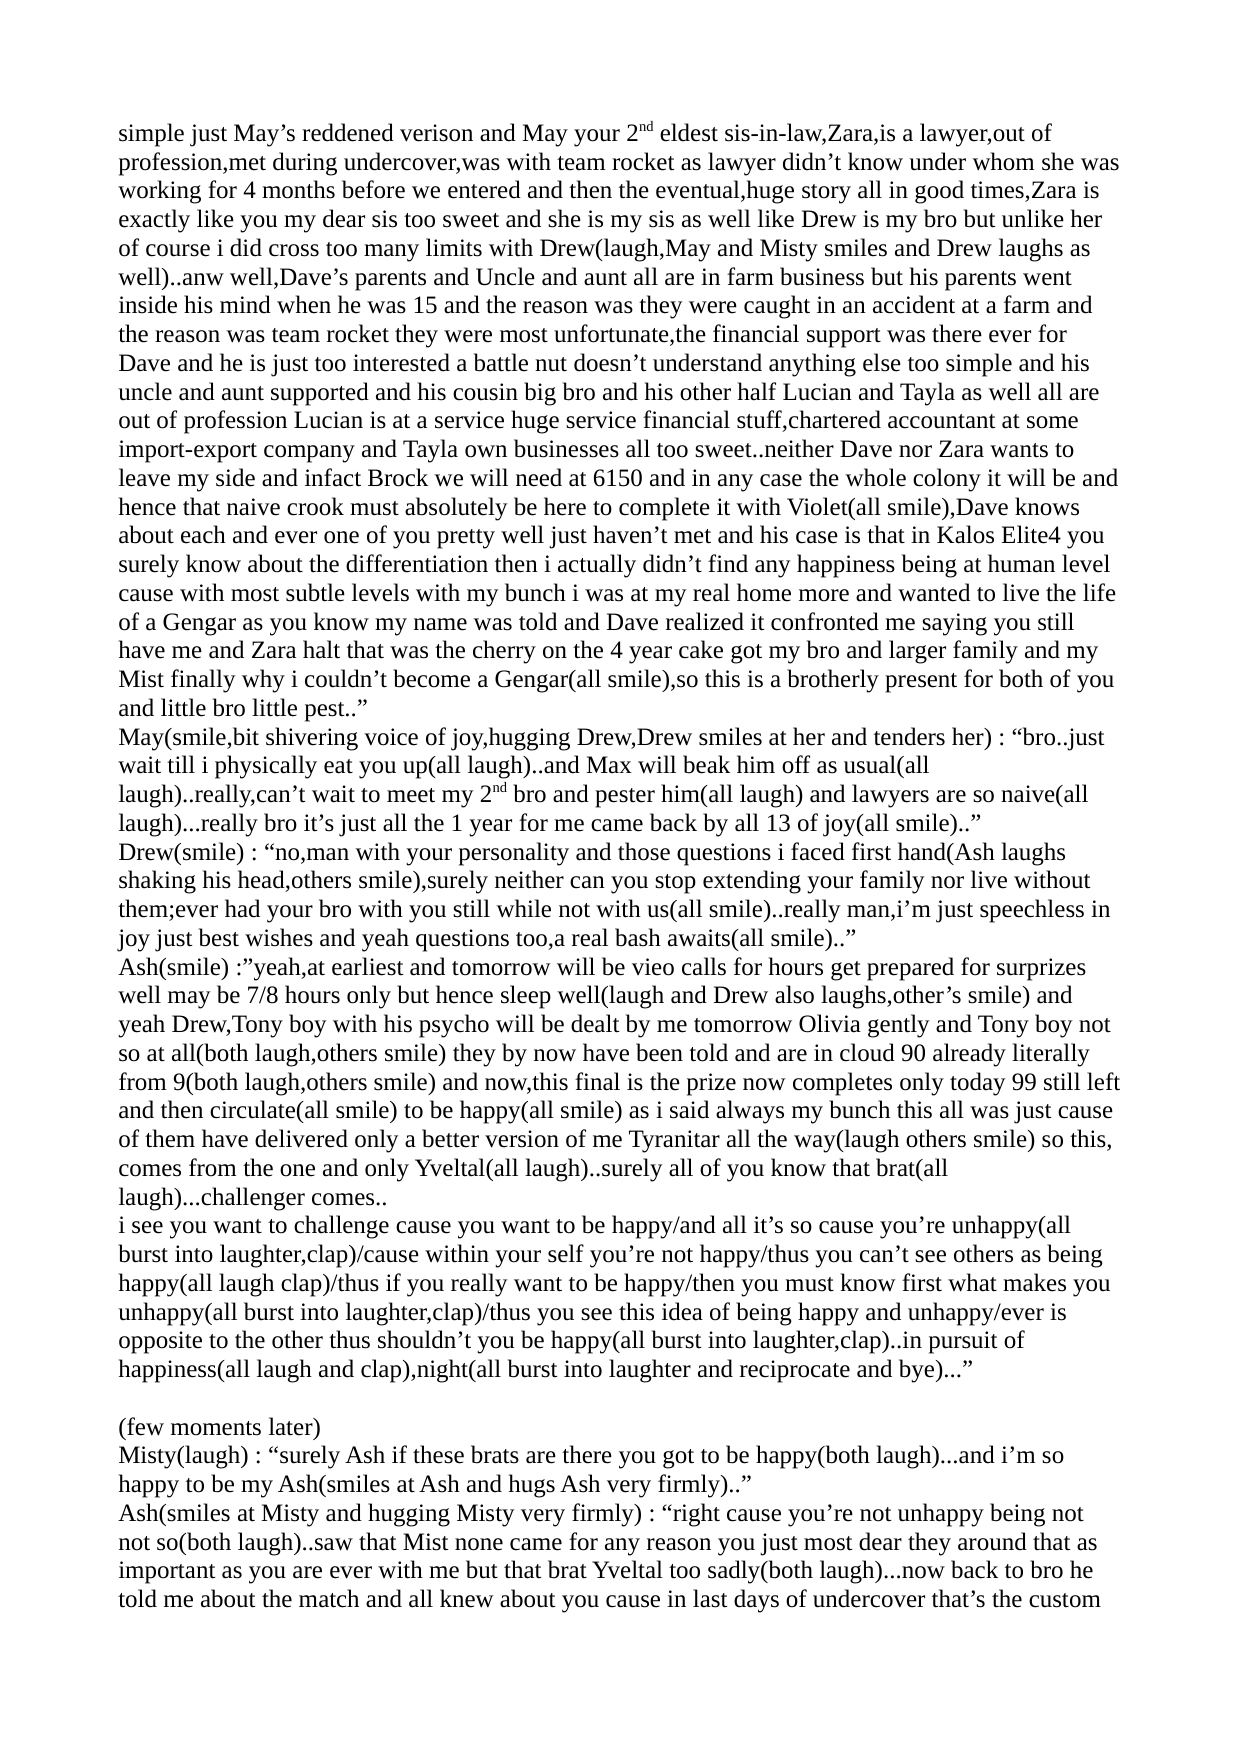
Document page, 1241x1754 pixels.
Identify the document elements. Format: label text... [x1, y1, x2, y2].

text Ash(smile) :”yeah,at earliest and tomorrow will be vieo calls for hours get prepared for surprizes well may be 7/8 hours only but hence sleep well(laugh and Drew also laughs,other’s smile) and yeah Drew,Tony boy with his psycho will be dealt by me tomorrow Olivia gently and Tony boy not so at all(both laugh,others smile) they by now have been told and are in cloud 90 already literally from 9(both laugh,others smile) and now,this final is the prize now completes only today 99 still left and then circulate(all smile) to be happy(all smile) as i said always my bunch this all was just cause of them have delivered only a better version of me Tyranitar all the way(laugh others smile) so this, [118, 952, 1122, 1153]
text simple just May’s reddened verison and May your 2nd eldest sis-in-law,Zara,is a lawyer,out of profession,met during undercover,was with team rocket as lawyer didn’t know under whom she was working for 4 months before we entered and then the eventual,huge story all in good times,Zara is exactly like you my dear sis too sweet and she is my sis as well like Drew is my bro but unlike her of course i did cross too many limits with Drew(laugh,May and Misty smiles and Drew laughs as well)..anw well,Dave’s parents and Uncle and aunt all are in farm business but his parents went inside his mind when he was 15 and the reason was they were caught in an accident at a farm and the reason was team rocket they were most unfortunate,the financial support was there ever for Dave and he is just too interested a battle nut doesn’t understand anything else too simple and his uncle and aunt supported and his cousin big bro and his other half Lucian and Tayla as well all are out of profession Lucian is at a service huge service financial stuff,chartered accountant at some import-export company and Tayla own businesses all too sweet..neither Dave nor Zara wants to leave my side and infact Brock we will need at 6150 and in any case the whole colony it will be and hence that naive crook must absolutely be here to complete it with Violet(all smile),Dave knows about each and ever one of you pretty well just haven’t met and his case is that in Kalos Elite4 you surely know about the differentiation then i actually didn’t find any happiness being at human level cause with most subtle levels with my bunch i was at my real home more and wanted to live the life of a Gengar as you know my name was told and Dave realized it confronted me saying you still have me and Zara halt that was the cherry on the 4 year cake got my bro and larger family and my Mist finally why i couldn’t become a Gengar(all smile),so this is a brotherly present for both of you and little bro little pest..” [118, 118, 1122, 722]
text May(smile,bit shivering voice of joy,hugging Drew,Drew smiles at her and tenders her) : “bro..just wait till i physically eat you up(all laugh)..and Max will beak him off as usual(all laugh)..really,can’t wait to meet my 2nd bro and pester him(all laugh) and lawyers are so naive(all laugh)...really bro it’s just all the 1 year for me came back by all 13 of joy(all smile)..” [118, 722, 1122, 837]
text comes from the one and only Yveltal(all laugh)..surely all of you know that brat(all laugh)...challenger comes.. [118, 1153, 1122, 1211]
text i see you want to challenge cause you want to be happy/and all it’s so cause you’re unhappy(all burst into laughter,clap)/cause within your self you’re not happy/thus you can’t see others as being happy(all laugh clap)/thus if you really want to be happy/then you must know first what makes you unhappy(all burst into laughter,clap)/thus you see this idea of being happy and unhappy/ever is opposite to the other thus shouldn’t you be happy(all burst into laughter,clap)..in pursuit of happiness(all laugh and clap),night(all burst into laughter and reciprocate and bye)...” [118, 1211, 1122, 1383]
text Ash(smiles at Misty and hugging Misty very firmly) : “right cause you’re not unhappy being not not so(both laugh)..saw that Mist none came for any reason you just most dear they around that as important as you are ever with me but that brat Yveltal too sadly(both laugh)...now back to bro he told me about the match and all knew about you cause in last days of undercover that’s the custom [118, 1498, 1122, 1613]
text Drew(smile) : “no,man with your personality and those questions i faced first hand(Ash laughs shaking his head,others smile),surely neither can you stop extending your family nor live without them;ever had your bro with you still while not with us(all smile)..really man,i’m just speechless in joy just best wishes and yeah questions too,a real bash awaits(all smile)..” [118, 837, 1122, 952]
text Misty(laugh) : “surely Ash if these brats are there you got to be happy(both laugh)...and i’m so happy to be my Ash(smiles at Ash and hugs Ash very firmly)..” [118, 1441, 1122, 1498]
text (few moments later) [118, 1412, 1122, 1441]
